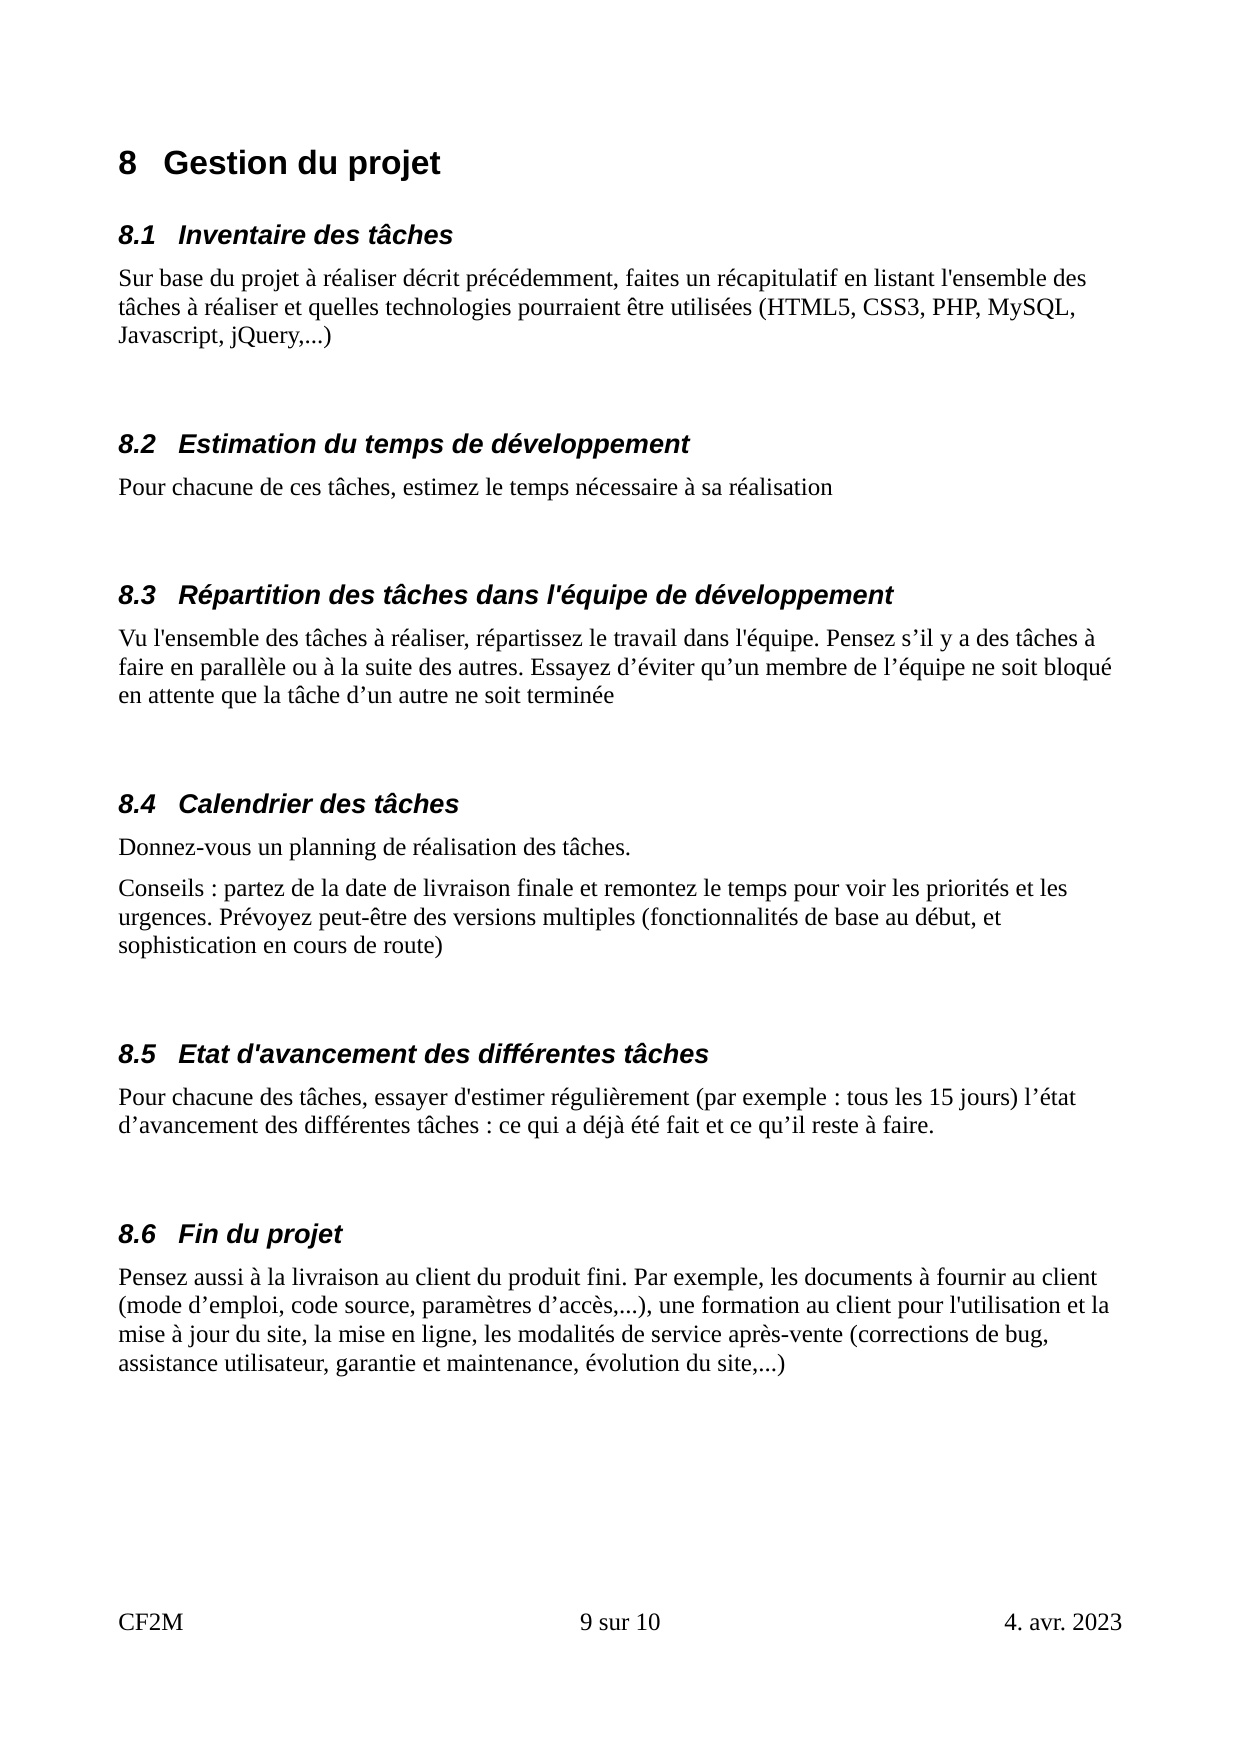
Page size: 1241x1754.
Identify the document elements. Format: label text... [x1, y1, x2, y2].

text Pour chacune des tâches, essayer d'estimer régulièrement (par exemple : tous les 15 jours) l’état d’avancement des différentes tâches : ce qui a déjà été fait et ce qu’il reste à faire. [118, 1082, 1122, 1139]
subtitle Calendrier des tâches [118, 788, 1122, 819]
subtitle Gestion du projet [118, 143, 1122, 182]
subtitle Répartition des tâches dans l'équipe de développement [118, 579, 1122, 611]
text Vu l'ensemble des tâches à réaliser, répartissez le travail dans l'équipe. Pensez s’il y a des tâches à faire en parallèle ou à la suite des autres. Essayez d’éviter qu’un membre de l’équipe ne soit bloqué en attente que la tâche d’un autre ne soit terminée [118, 623, 1122, 709]
subtitle Etat d'avancement des différentes tâches [118, 1038, 1122, 1069]
subtitle Fin du projet [118, 1218, 1122, 1249]
text Pensez aussi à la livraison au client du produit fini. Par exemple, les documents à fournir au client (mode d’emploi, code source, paramètres d’accès,...), une formation au client pour l'utilisation et la mise à jour du site, la mise en ligne, les modalités de service après-vente (corrections de bug, assistance utilisateur, garantie et maintenance, évolution du site,...) [118, 1262, 1122, 1377]
text Donnez-vous un planning de réalisation des tâches. [118, 832, 1122, 861]
text Pour chacune de ces tâches, estimez le temps nécessaire à sa réalisation [118, 472, 1122, 501]
subtitle Inventaire des tâches [118, 219, 1122, 251]
text Sur base du projet à réaliser décrit précédemment, faites un récapitulatif en listant l'ensemble des tâches à réaliser et quelles technologies pourraient être utilisées (HTML5, CSS3, PHP, MySQL, Javascript, jQuery,...) [118, 263, 1122, 349]
text Conseils : partez de la date de livraison finale et remontez le temps pour voir les priorités et les urgences. Prévoyez peut-être des versions multiples (fonctionnalités de base au début, et sophistication en cours de route) [118, 873, 1122, 959]
subtitle Estimation du temps de développement [118, 428, 1122, 459]
